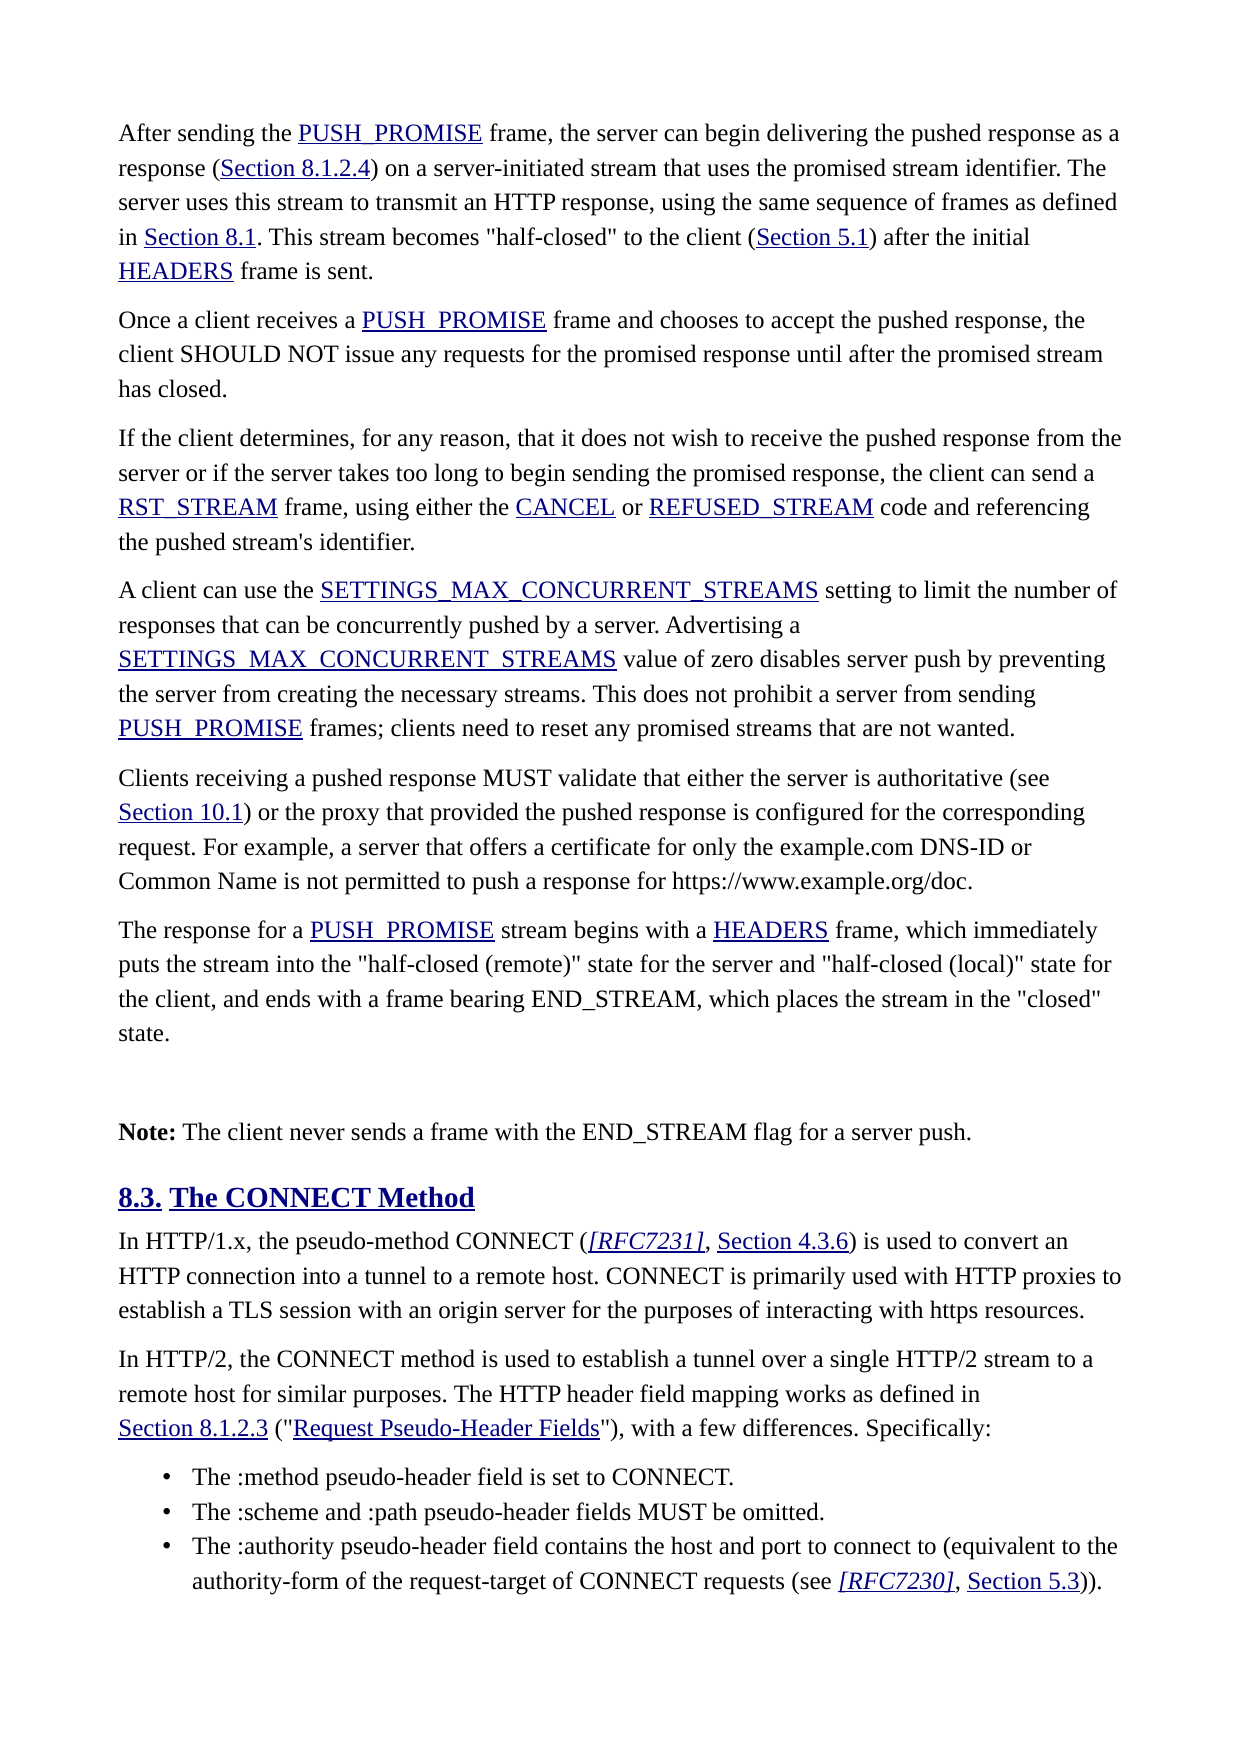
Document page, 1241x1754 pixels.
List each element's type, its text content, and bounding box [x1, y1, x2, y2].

text After sending the PUSH_PROMISE frame, the server can begin delivering the pushed response as a response (Section 8.1.2.4) on a server-initiated stream that uses the promised stream identifier. The server uses this stream to transmit an HTTP response, using the same sequence of frames as defined in Section 8.1. This stream becomes "half-closed" to the client (Section 5.1) after the initial HEADERS frame is sent. [118, 118, 1122, 285]
text Clients receiving a pushed response MUST validate that either the server is authoritative (see Section 10.1) or the proxy that provided the pushed response is configured for the corresponding request. For example, a server that offers a certificate for only the example.com DNS-ID or Common Name is not permitted to push a response for https://www.example.org/doc. [118, 763, 1122, 895]
text Once a client receives a PUSH_PROMISE frame and chooses to accept the pushed response, the client SHOULD NOT issue any requests for the promised response until after the promised stream has closed. [118, 305, 1122, 403]
list The :method pseudo-header field is set to CONNECT. [162, 1462, 1122, 1491]
text The response for a PUSH_PROMISE stream begins with a HEADERS frame, which immediately puts the stream into the "half-closed (remote)" state for the server and "half-closed (local)" state for the client, and ends with a frame bearing END_STREAM, which places the stream in the "closed" state. [118, 915, 1122, 1047]
list The :scheme and :path pseudo-header fields MUST be omitted. [162, 1497, 1122, 1526]
subtitle 8.3. The CONNECT Method [118, 1180, 1122, 1214]
list The :authority pseudo-header field contains the host and port to connect to (equivalent to the authority-form of the request-target of CONNECT requests (see [RFC7230], Section 5.3)). [162, 1531, 1122, 1594]
text In HTTP/1.x, the pseudo-method CONNECT ([RFC7231], Section 4.3.6) is used to convert an HTTP connection into a tunnel to a remote host. CONNECT is primarily used with HTTP proxies to establish a TLS session with an origin server for the purposes of interacting with https resources. [118, 1226, 1122, 1324]
text A client can use the SETTINGS_MAX_CONCURRENT_STREAMS setting to limit the number of responses that can be concurrently pushed by a server. Advertising a SETTINGS_MAX_CONCURRENT_STREAMS value of zero disables server push by preventing the server from creating the necessary streams. This does not prohibit a server from sending PUSH_PROMISE frames; clients need to reset any promised streams that are not wanted. [118, 576, 1122, 742]
text If the client determines, for any reason, that it does not wish to receive the pushed response from the server or if the server takes too long to begin sending the promised response, the client can send a RST_STREAM frame, using either the CANCEL or REFUSED_STREAM code and referencing the pushed stream's identifier. [118, 423, 1122, 555]
text In HTTP/2, the CONNECT method is used to establish a tunnel over a single HTTP/2 stream to a remote host for similar purposes. The HTTP header field mapping works as defined in Section 8.1.2.3 ("Request Pseudo-Header Fields"), with a few differences. Specifically: [118, 1344, 1122, 1442]
text Note: The client never sends a frame with the END_STREAM flag for a server push. [118, 1117, 1122, 1145]
